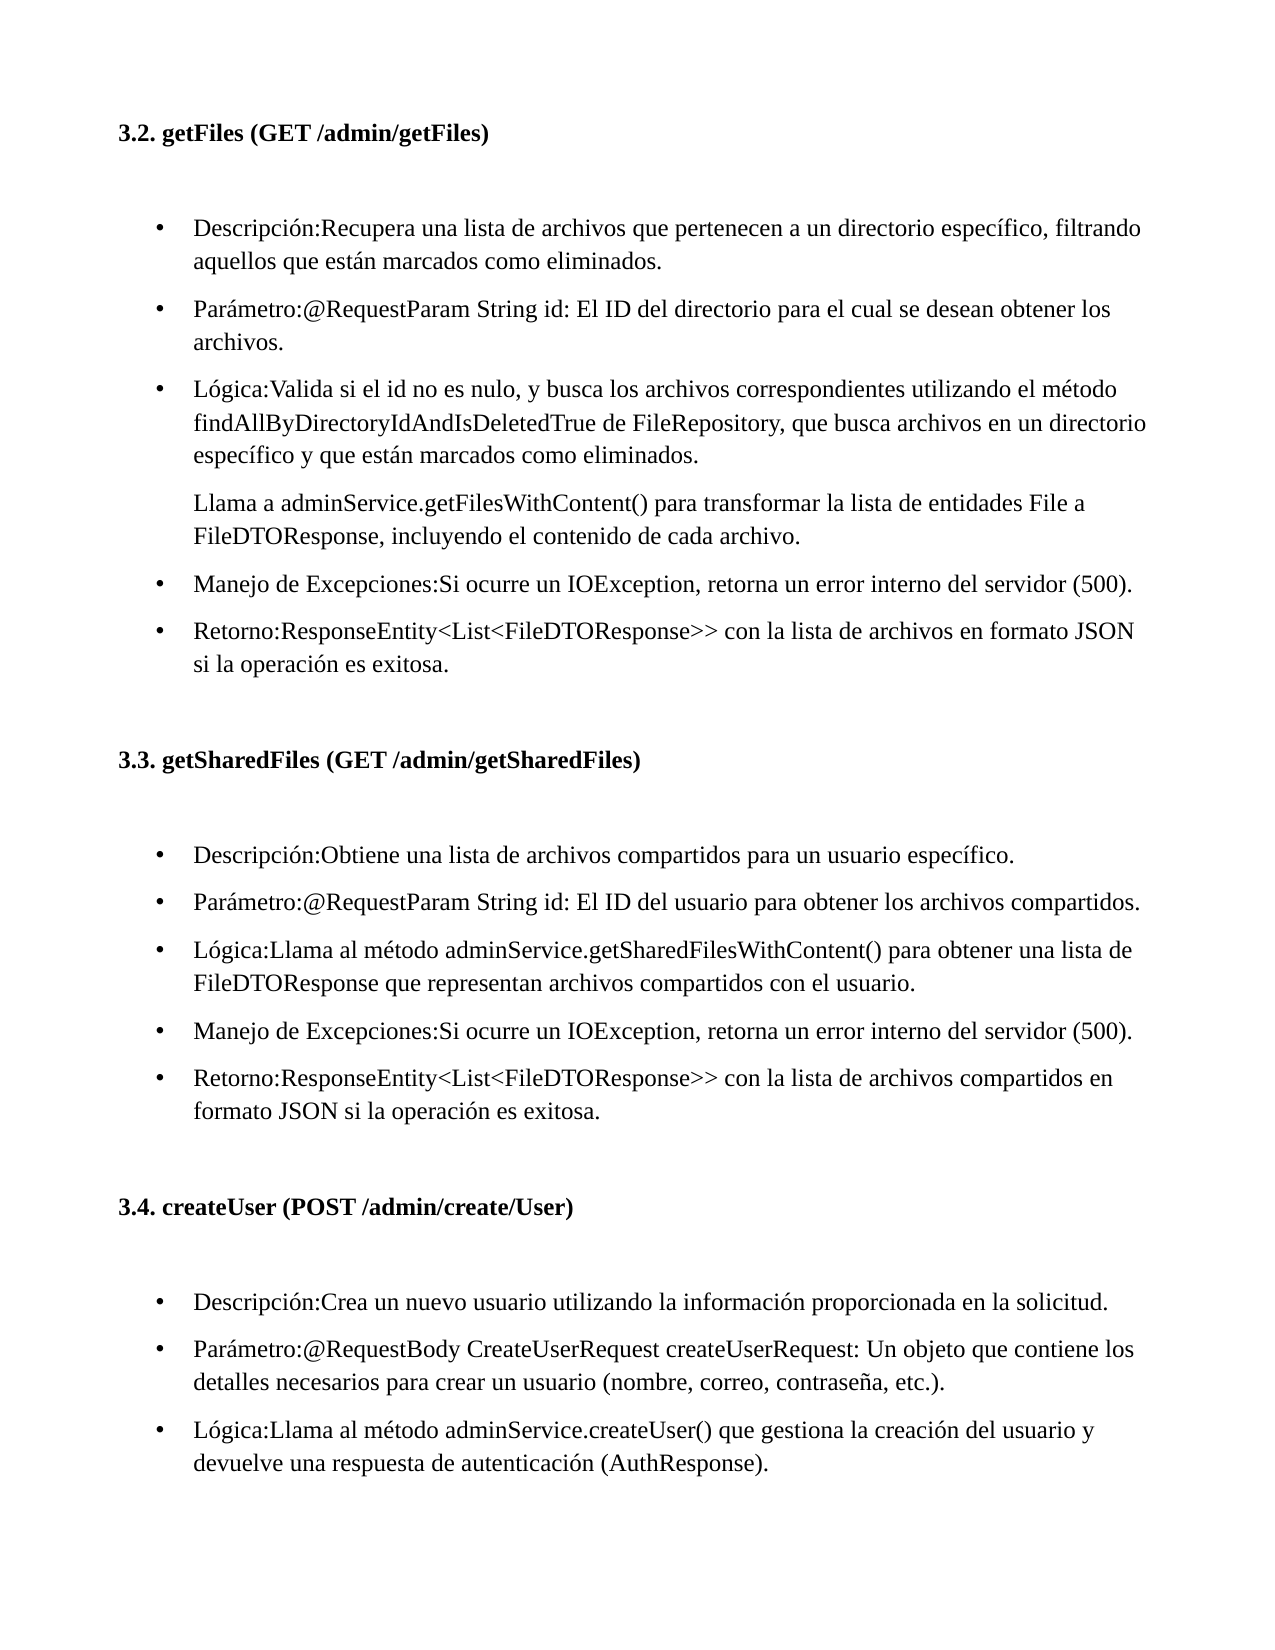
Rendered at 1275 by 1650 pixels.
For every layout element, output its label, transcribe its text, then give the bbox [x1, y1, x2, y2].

list Parámetro:@RequestParam String id: El ID del directorio para el cual se desean obtener los archivos. [156, 294, 1157, 356]
list Lógica:Llama al método adminService.getSharedFilesWithContent() para obtener una lista de FileDTOResponse que representan archivos compartidos con el usuario. [156, 935, 1157, 997]
list Descripción:Obtiene una lista de archivos compartidos para un usuario específico. [156, 840, 1157, 869]
list Manejo de Excepciones:Si ocurre un IOException, retorna un error interno del servidor (500). [156, 1016, 1157, 1044]
list Parámetro:@RequestBody CreateUserRequest createUserRequest: Un objeto que contiene los detalles necesarios para crear un usuario (nombre, correo, contraseña, etc.). [156, 1334, 1157, 1396]
list Parámetro:@RequestParam String id: El ID del usuario para obtener los archivos compartidos. [156, 887, 1157, 916]
list Retorno:ResponseEntity<List<FileDTOResponse>> con la lista de archivos compartidos en formato JSON si la operación es exitosa. [156, 1063, 1157, 1125]
list Llama a adminService.getFilesWithContent() para transformar la lista de entidades File a FileDTOResponse, incluyendo el contenido de cada archivo. [156, 488, 1157, 550]
list Lógica:Valida si el id no es nulo, y busca los archivos correspondientes utilizando el método findAllByDirectoryIdAndIsDeletedTrue de FileRepository, que busca archivos en un directorio específico y que están marcados como eliminados. [156, 374, 1157, 469]
text 3.4. createUser (POST /admin/create/User) [118, 1192, 1157, 1220]
list Descripción:Crea un nuevo usuario utilizando la información proporcionada en la solicitud. [156, 1287, 1157, 1316]
list Retorno:ResponseEntity<List<FileDTOResponse>> con la lista de archivos en formato JSON si la operación es exitosa. [156, 616, 1157, 678]
list Descripción:Recupera una lista de archivos que pertenecen a un directorio específico, filtrando aquellos que están marcados como eliminados. [156, 213, 1157, 275]
text 3.3. getSharedFiles (GET /admin/getSharedFiles) [118, 745, 1157, 773]
list Lógica:Llama al método adminService.createUser() que gestiona la creación del usuario y devuelve una respuesta de autenticación (AuthResponse). [156, 1415, 1157, 1477]
text 3.2. getFiles (GET /admin/getFiles) [118, 118, 1157, 147]
list Manejo de Excepciones:Si ocurre un IOException, retorna un error interno del servidor (500). [156, 569, 1157, 598]
